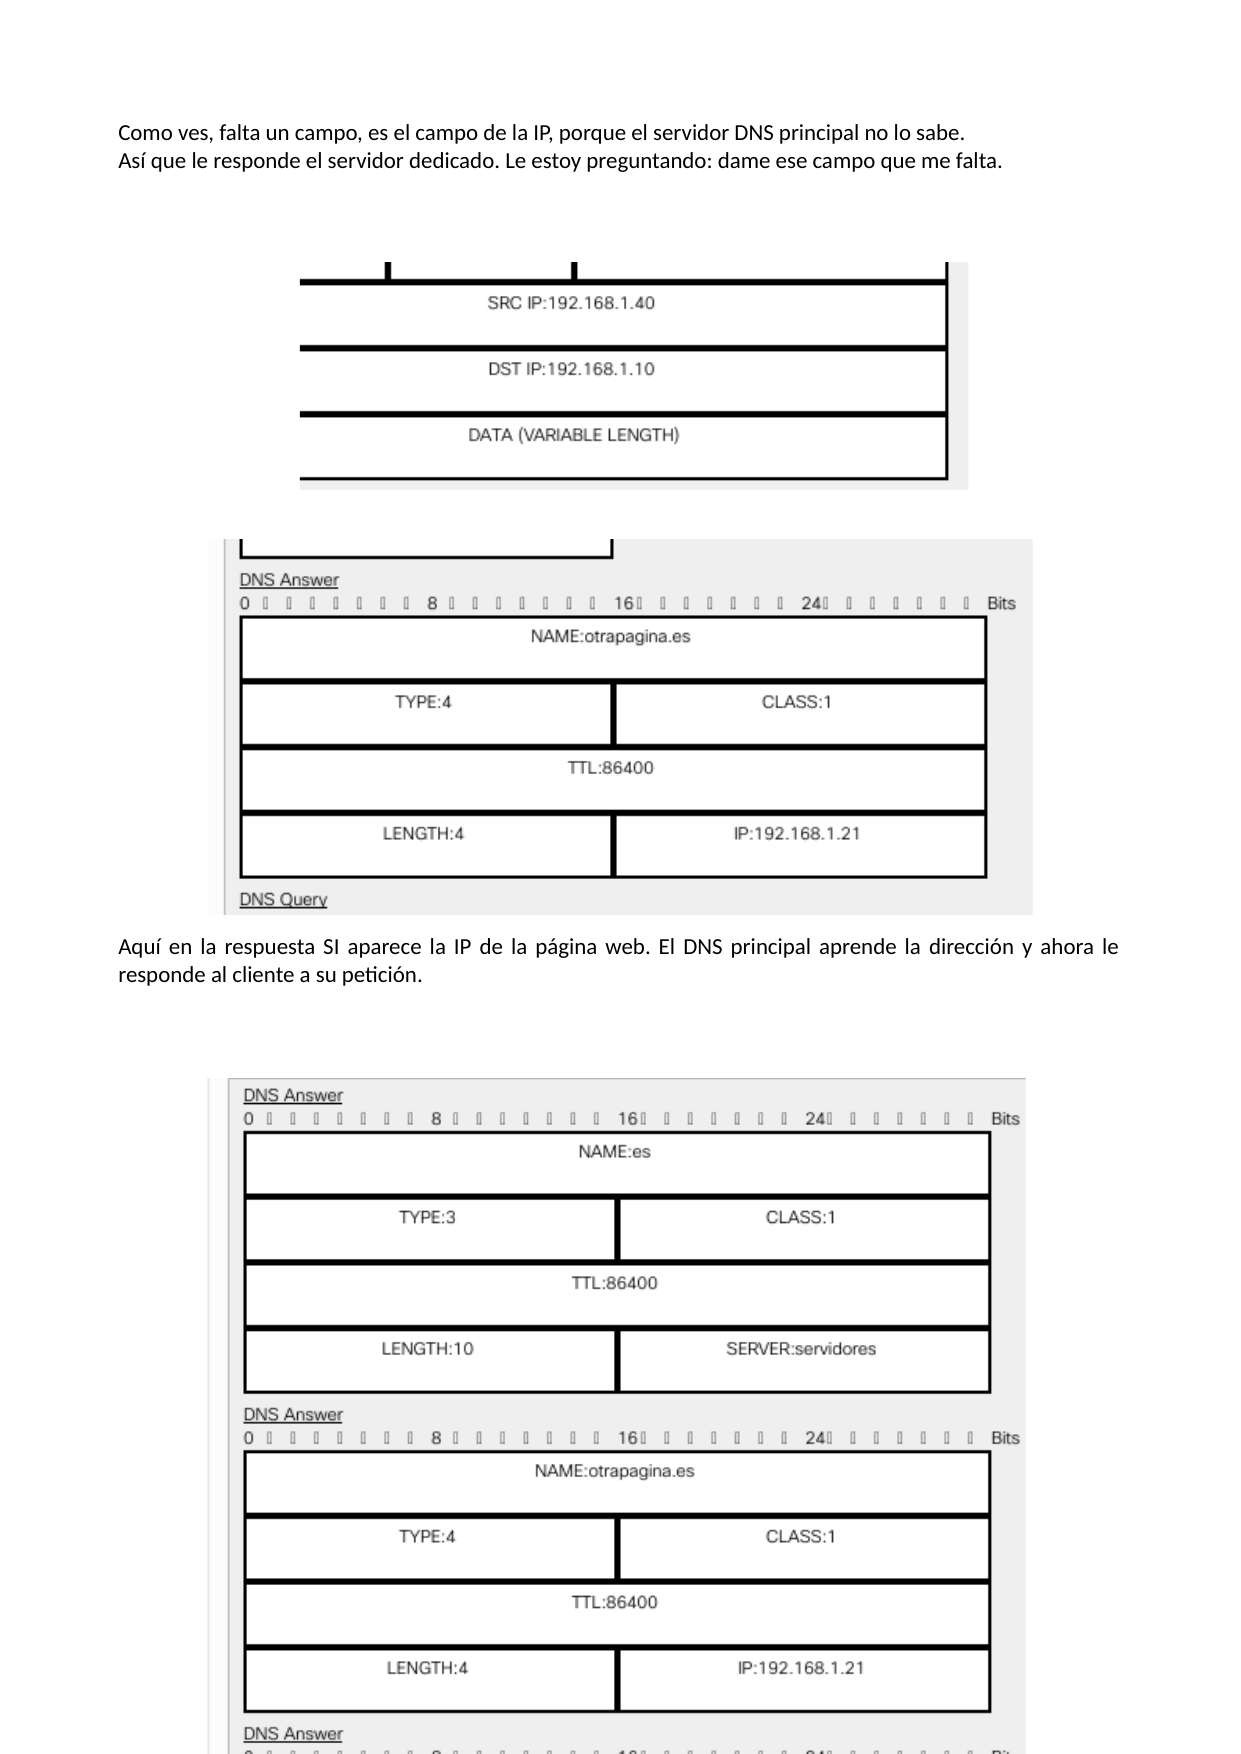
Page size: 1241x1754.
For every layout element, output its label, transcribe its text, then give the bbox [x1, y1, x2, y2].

text Como ves, falta un campo, es el campo de la IP, porque el servidor DNS principal no lo sabe. [118, 118, 1122, 146]
text Aquí en la respuesta SI aparece la IP de la página web. El DNS principal aprende la dirección y ahora le responde al cliente a su petición. [118, 932, 1122, 988]
text Así que le responde el servidor dedicado. Le estoy preguntando: dame ese campo que me falta. [118, 146, 1122, 174]
